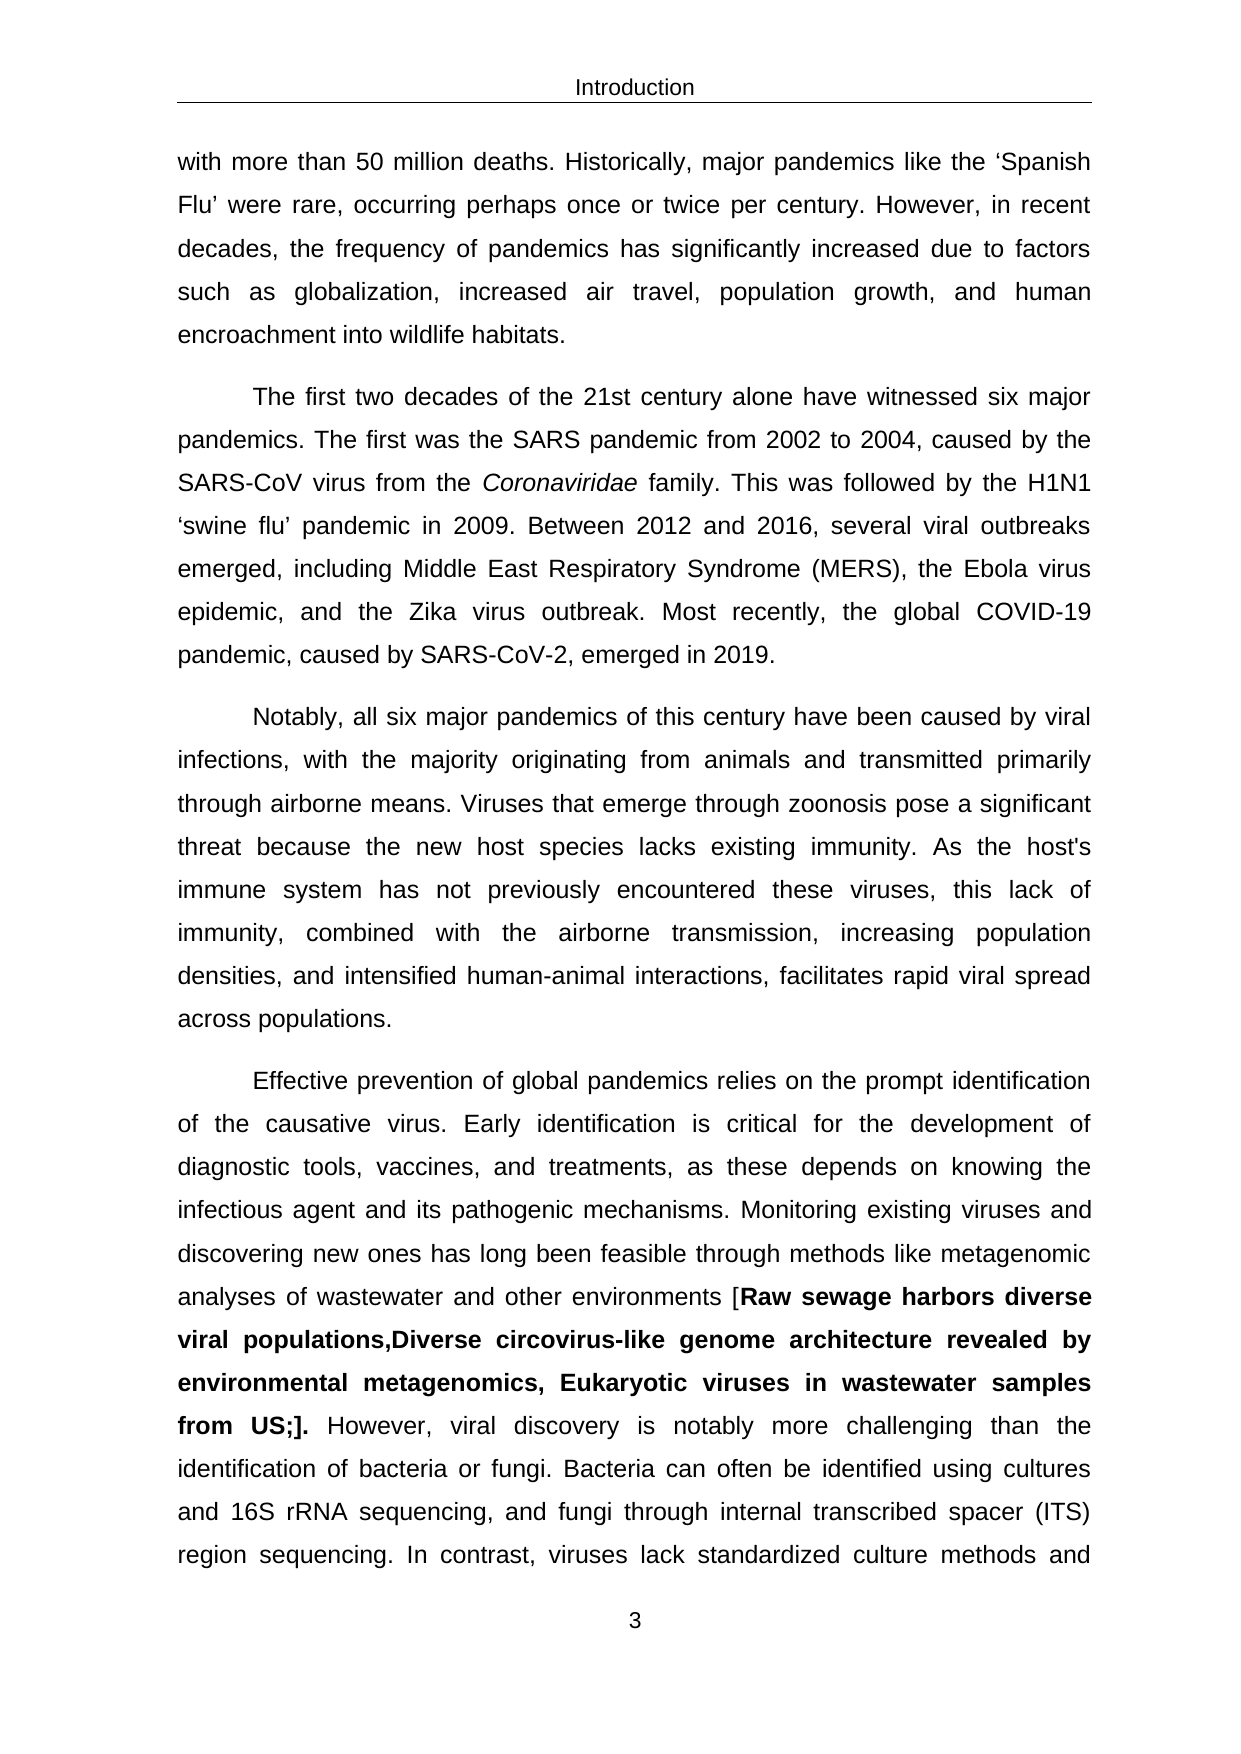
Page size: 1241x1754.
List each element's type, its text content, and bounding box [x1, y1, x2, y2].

text Notably, all six major pandemics of this century have been caused by viral infections, with the majority originating from animals and transmitted primarily through airborne means. Viruses that emerge through zoonosis pose a significant threat because the new host species lacks existing immunity. As the host's immune system has not previously encountered these viruses, this lack of immunity, combined with the airborne transmission, increasing population densities, and intensified human-animal interactions, facilitates rapid viral spread across populations. [177, 702, 1092, 1033]
text with more than 50 million deaths. Historically, major pandemics like the ‘Spanish Flu’ were rare, occurring perhaps once or twice per century. However, in recent decades, the frequency of pandemics has significantly increased due to factors such as globalization, increased air travel, population growth, and human encroachment into wildlife habitats. [177, 147, 1092, 349]
text The first two decades of the 21st century alone have witnessed six major pandemics. The first was the SARS pandemic from 2002 to 2004, caused by the SARS-CoV virus from the Coronaviridae family. This was followed by the H1N1 ‘swine flu’ pandemic in 2009. Between 2012 and 2016, several viral outbreaks emerged, including Middle East Respiratory Syndrome (MERS), the Ebola virus epidemic, and the Zika virus outbreak. Most recently, the global COVID-19 pandemic, caused by SARS-CoV-2, emerged in 2019. [177, 382, 1092, 669]
text Effective prevention of global pandemics relies on the prompt identification of the causative virus. Early identification is critical for the development of diagnostic tools, vaccines, and treatments, as these depends on knowing the infectious agent and its pathogenic mechanisms. Monitoring existing viruses and discovering new ones has long been feasible through methods like metagenomic analyses of wastewater and other environments [Raw sewage harbors diverse viral populations,Diverse circovirus-like genome architecture revealed by environmental metagenomics, Eukaryotic viruses in wastewater samples from US;]. However, viral discovery is notably more challenging than the identification of bacteria or fungi. Bacteria can often be identified using cultures and 16S rRNA sequencing, and fungi through internal transcribed spacer (ITS) region sequencing. In contrast, viruses lack standardized culture methods and [177, 1066, 1092, 1569]
